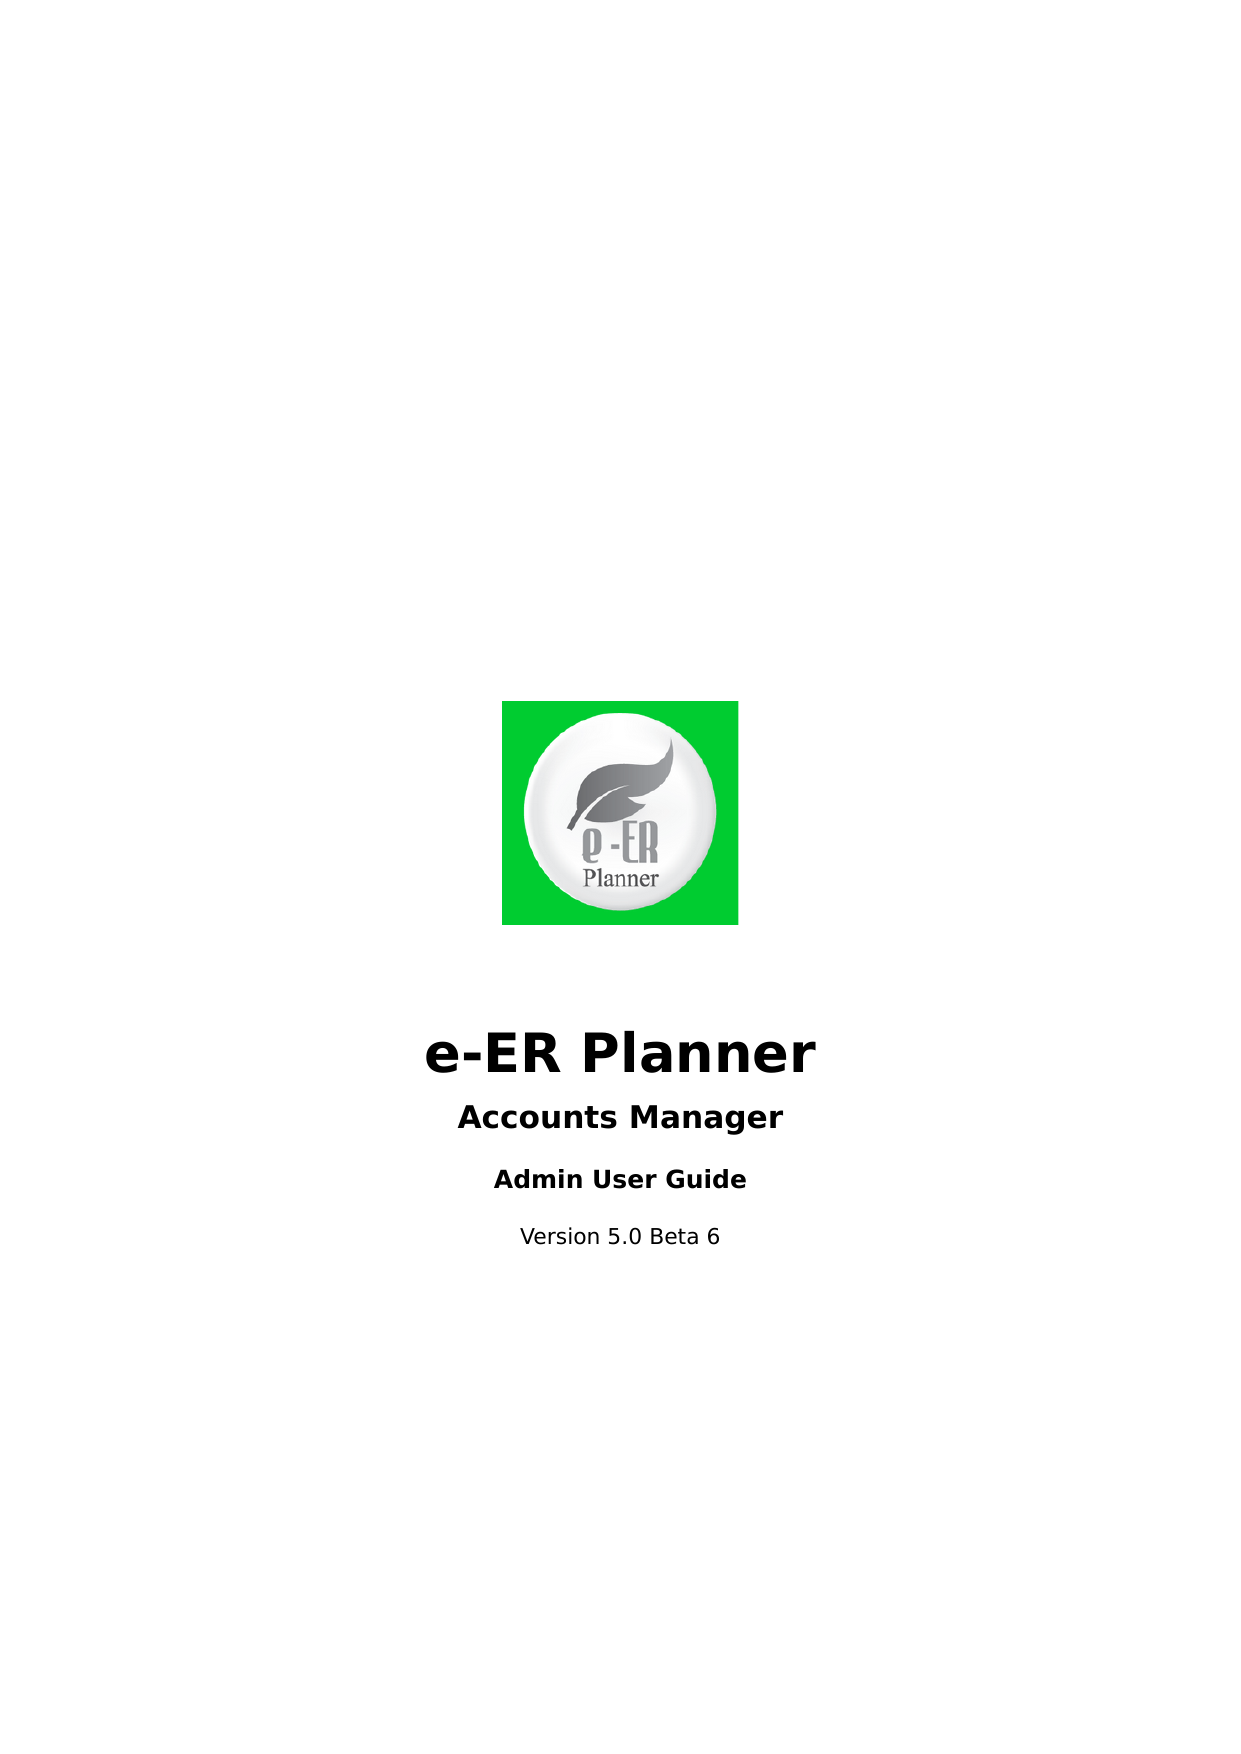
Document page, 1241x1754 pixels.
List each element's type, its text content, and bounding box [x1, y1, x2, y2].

text Accounts Manager [118, 1100, 1122, 1136]
text Admin User Guide [118, 1165, 1122, 1194]
text Version 5.0 Beta 6 [118, 1224, 1122, 1249]
text e-ER Planner [118, 1022, 1122, 1085]
picture [502, 701, 739, 925]
